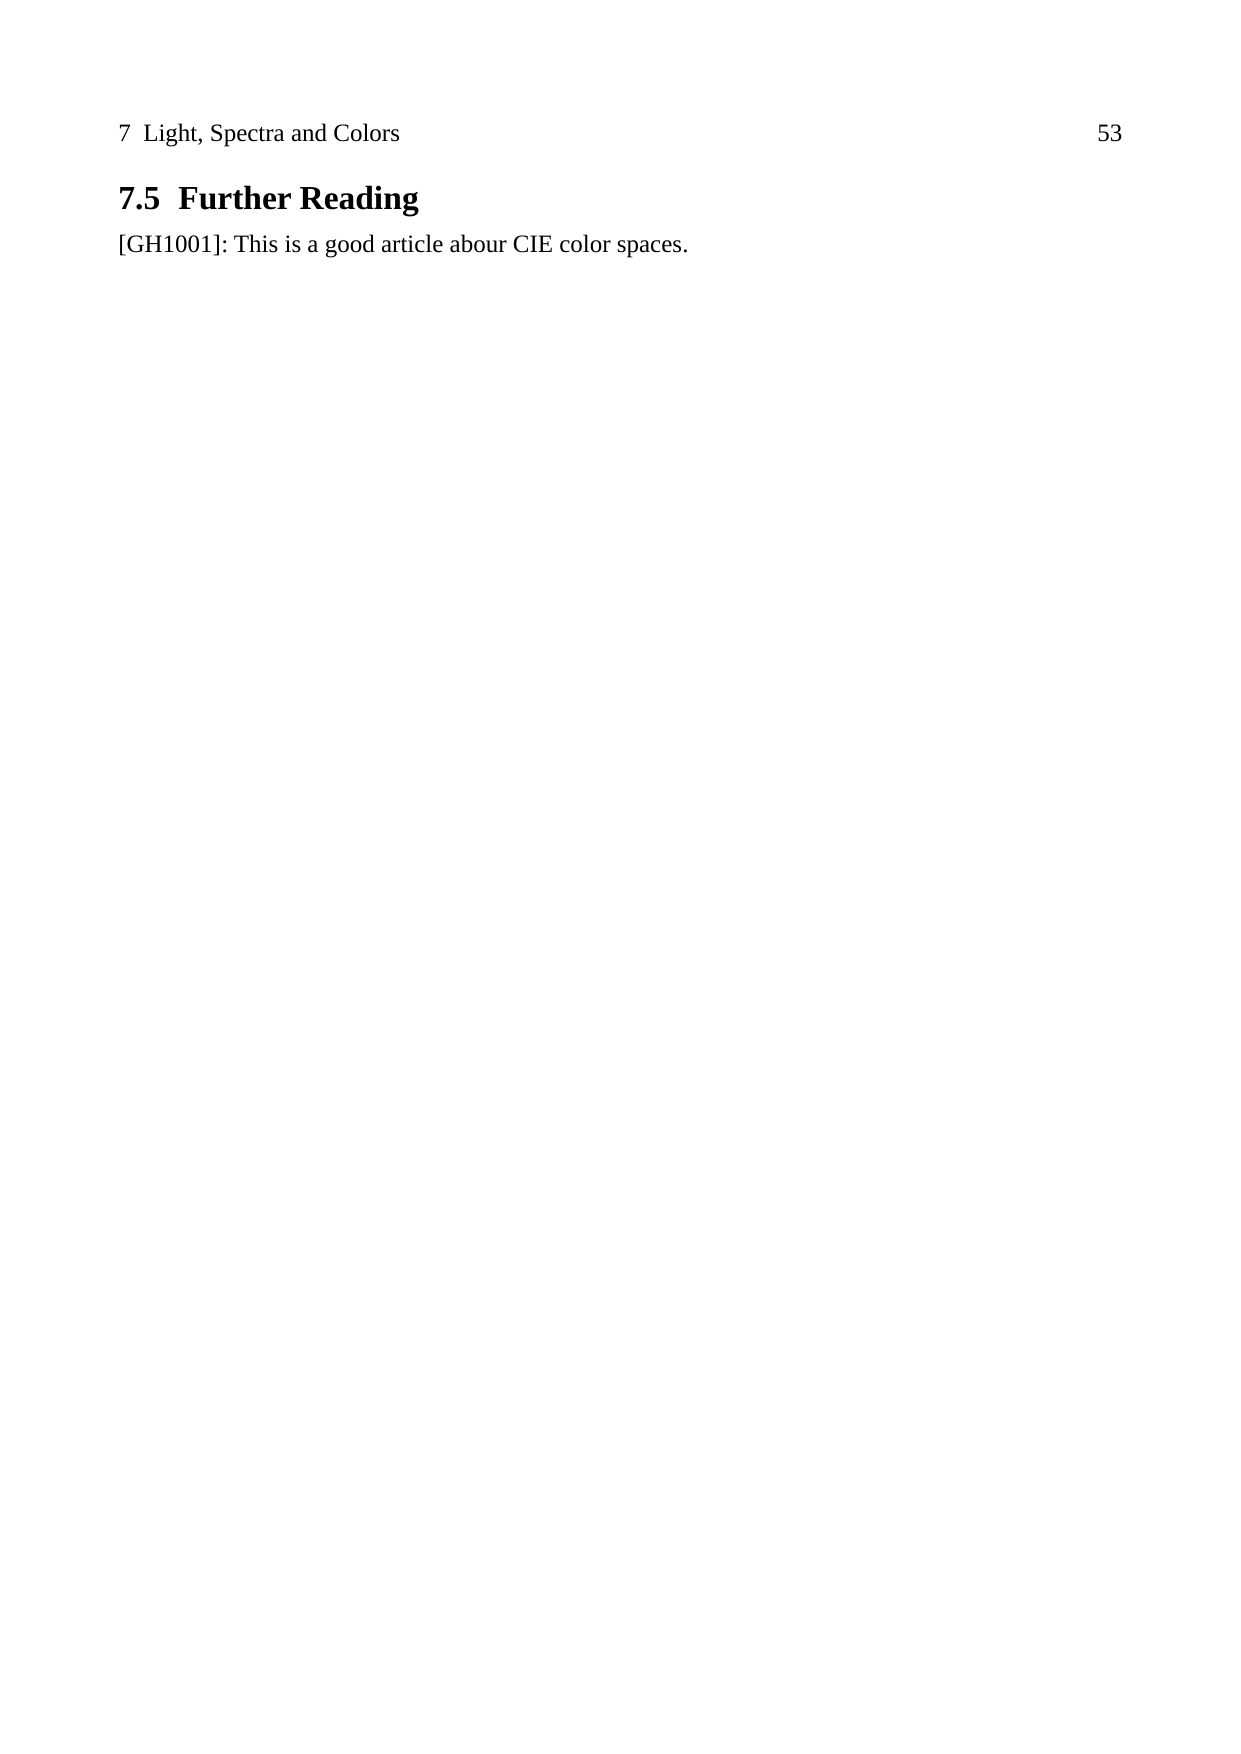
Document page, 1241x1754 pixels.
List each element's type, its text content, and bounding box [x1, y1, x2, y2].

subtitle Further Reading [118, 178, 1122, 217]
text [GH1001]: This is a good article abour CIE color spaces. [118, 229, 1122, 258]
